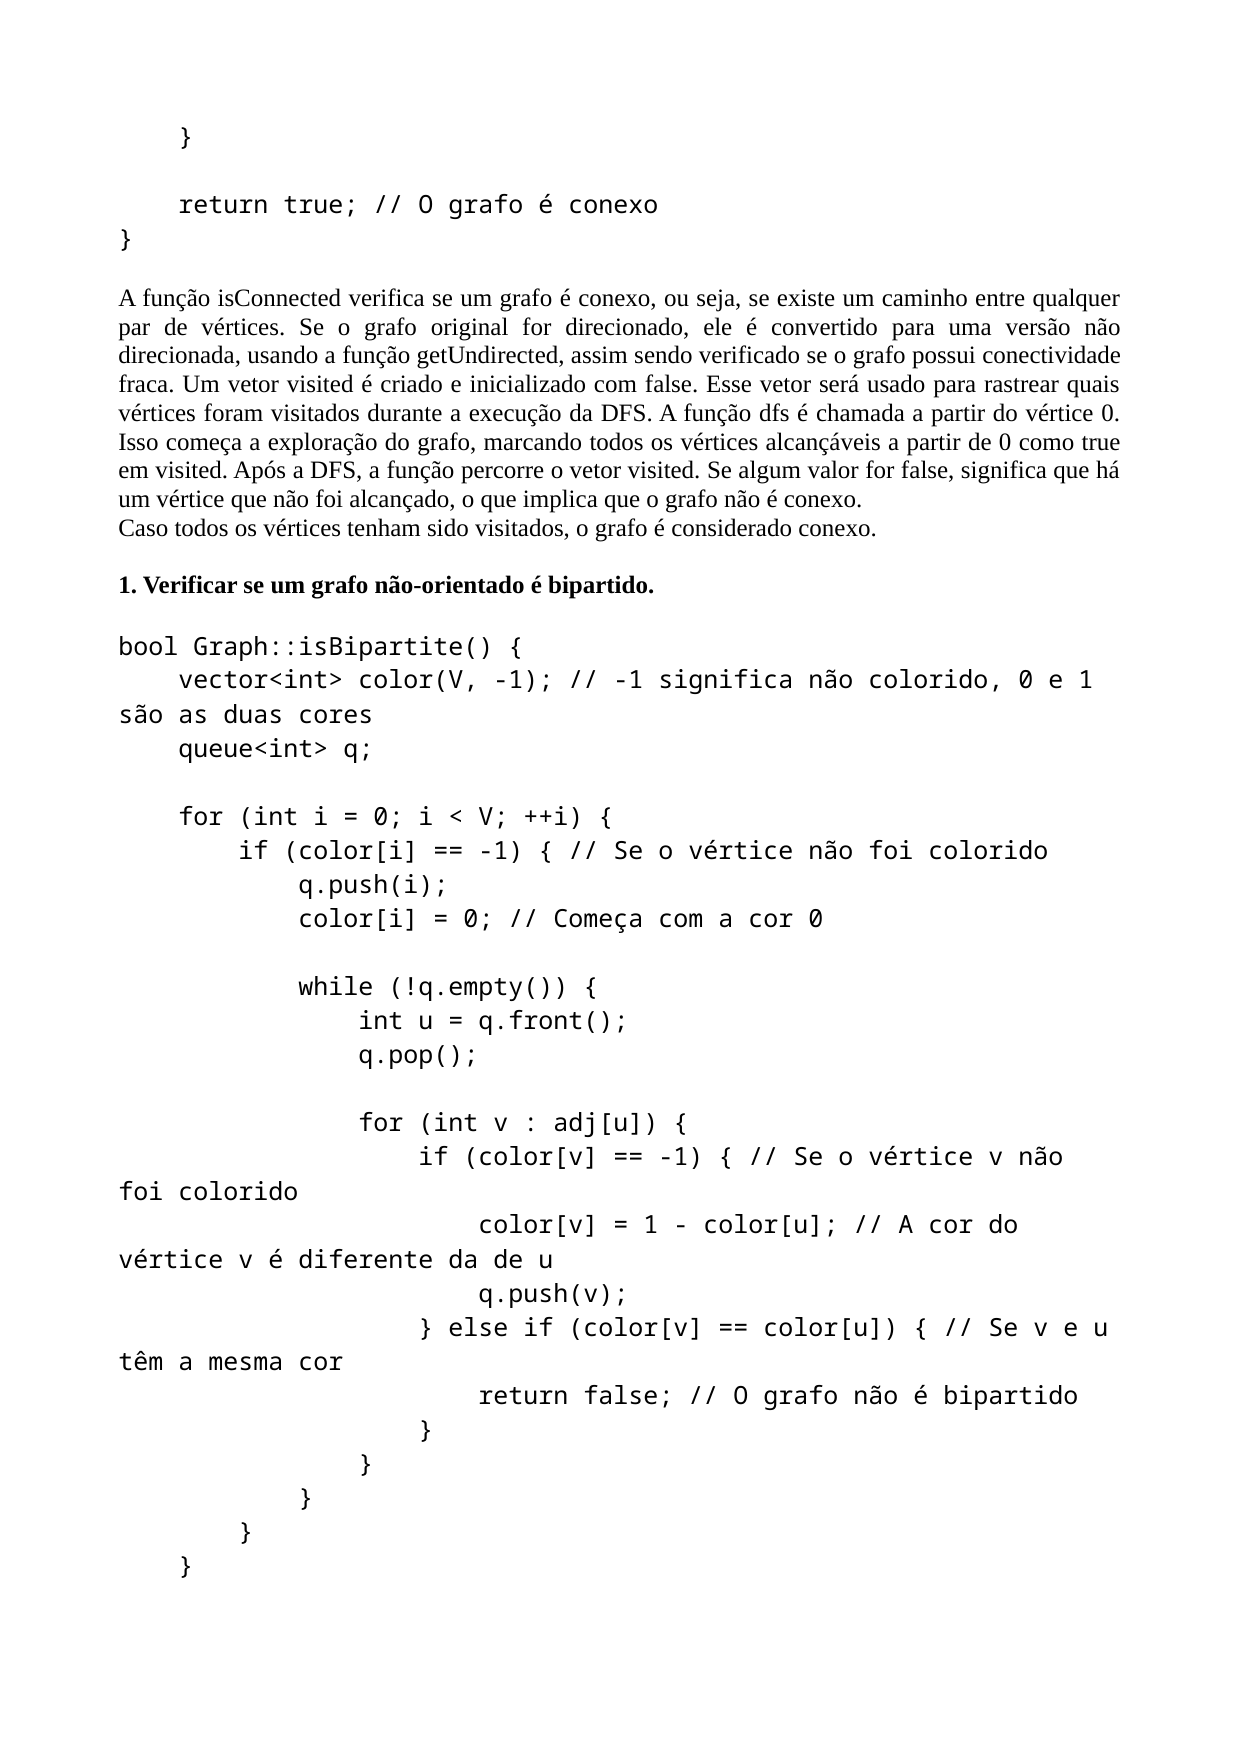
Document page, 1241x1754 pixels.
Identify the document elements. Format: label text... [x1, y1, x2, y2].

text } [118, 1480, 1122, 1514]
text } [118, 1548, 1122, 1582]
text q.pop(); [118, 1037, 1122, 1071]
text return false; // O grafo não é bipartido [118, 1377, 1122, 1412]
text q.push(v); [118, 1275, 1122, 1309]
text } [118, 1514, 1122, 1548]
text queue<int> q; [118, 730, 1122, 764]
text q.push(i); [118, 867, 1122, 901]
text } [118, 1412, 1122, 1446]
text } [118, 220, 1122, 254]
text } [118, 1446, 1122, 1480]
text } [118, 118, 1122, 152]
text Caso todos os vértices tenham sido visitados, o grafo é considerado conexo. [118, 513, 1122, 542]
text while (!q.empty()) { [118, 969, 1122, 1003]
text for (int v : adj[u]) { [118, 1105, 1122, 1139]
text color[v] = 1 - color[u]; // A cor do vértice v é diferente da de u [118, 1207, 1122, 1275]
text return true; // O grafo é conexo [118, 186, 1122, 220]
text if (color[v] == -1) { // Se o vértice v não foi colorido [118, 1139, 1122, 1207]
text vector<int> color(V, -1); // -1 significa não colorido, 0 e 1 são as duas cores [118, 662, 1122, 730]
text A função isConnected verifica se um grafo é conexo, ou seja, se existe um caminho entre qualquer par de vértices. Se o grafo original for direcionado, ele é convertido para uma versão não direcionada, usando a função getUndirected, assim sendo verificado se o grafo possui conectividade fraca. Um vetor visited é criado e inicializado com false. Esse vetor será usado para rastrear quais vértices foram visitados durante a execução da DFS. A função dfs é chamada a partir do vértice 0. Isso começa a exploração do grafo, marcando todos os vértices alcançáveis a partir de 0 como true em visited. Após a DFS, a função percorre o vetor visited. Se algum valor for false, significa que há um vértice que não foi alcançado, o que implica que o grafo não é conexo. [118, 283, 1122, 513]
text } else if (color[v] == color[u]) { // Se v e u têm a mesma cor [118, 1309, 1122, 1377]
text for (int i = 0; i < V; ++i) { [118, 798, 1122, 832]
text int u = q.front(); [118, 1003, 1122, 1037]
text 1. Verificar se um grafo não-orientado é bipartido. [118, 571, 1122, 599]
text if (color[i] == -1) { // Se o vértice não foi colorido [118, 832, 1122, 867]
text bool Graph::isBipartite() { [118, 628, 1122, 662]
text color[i] = 0; // Começa com a cor 0 [118, 901, 1122, 935]
